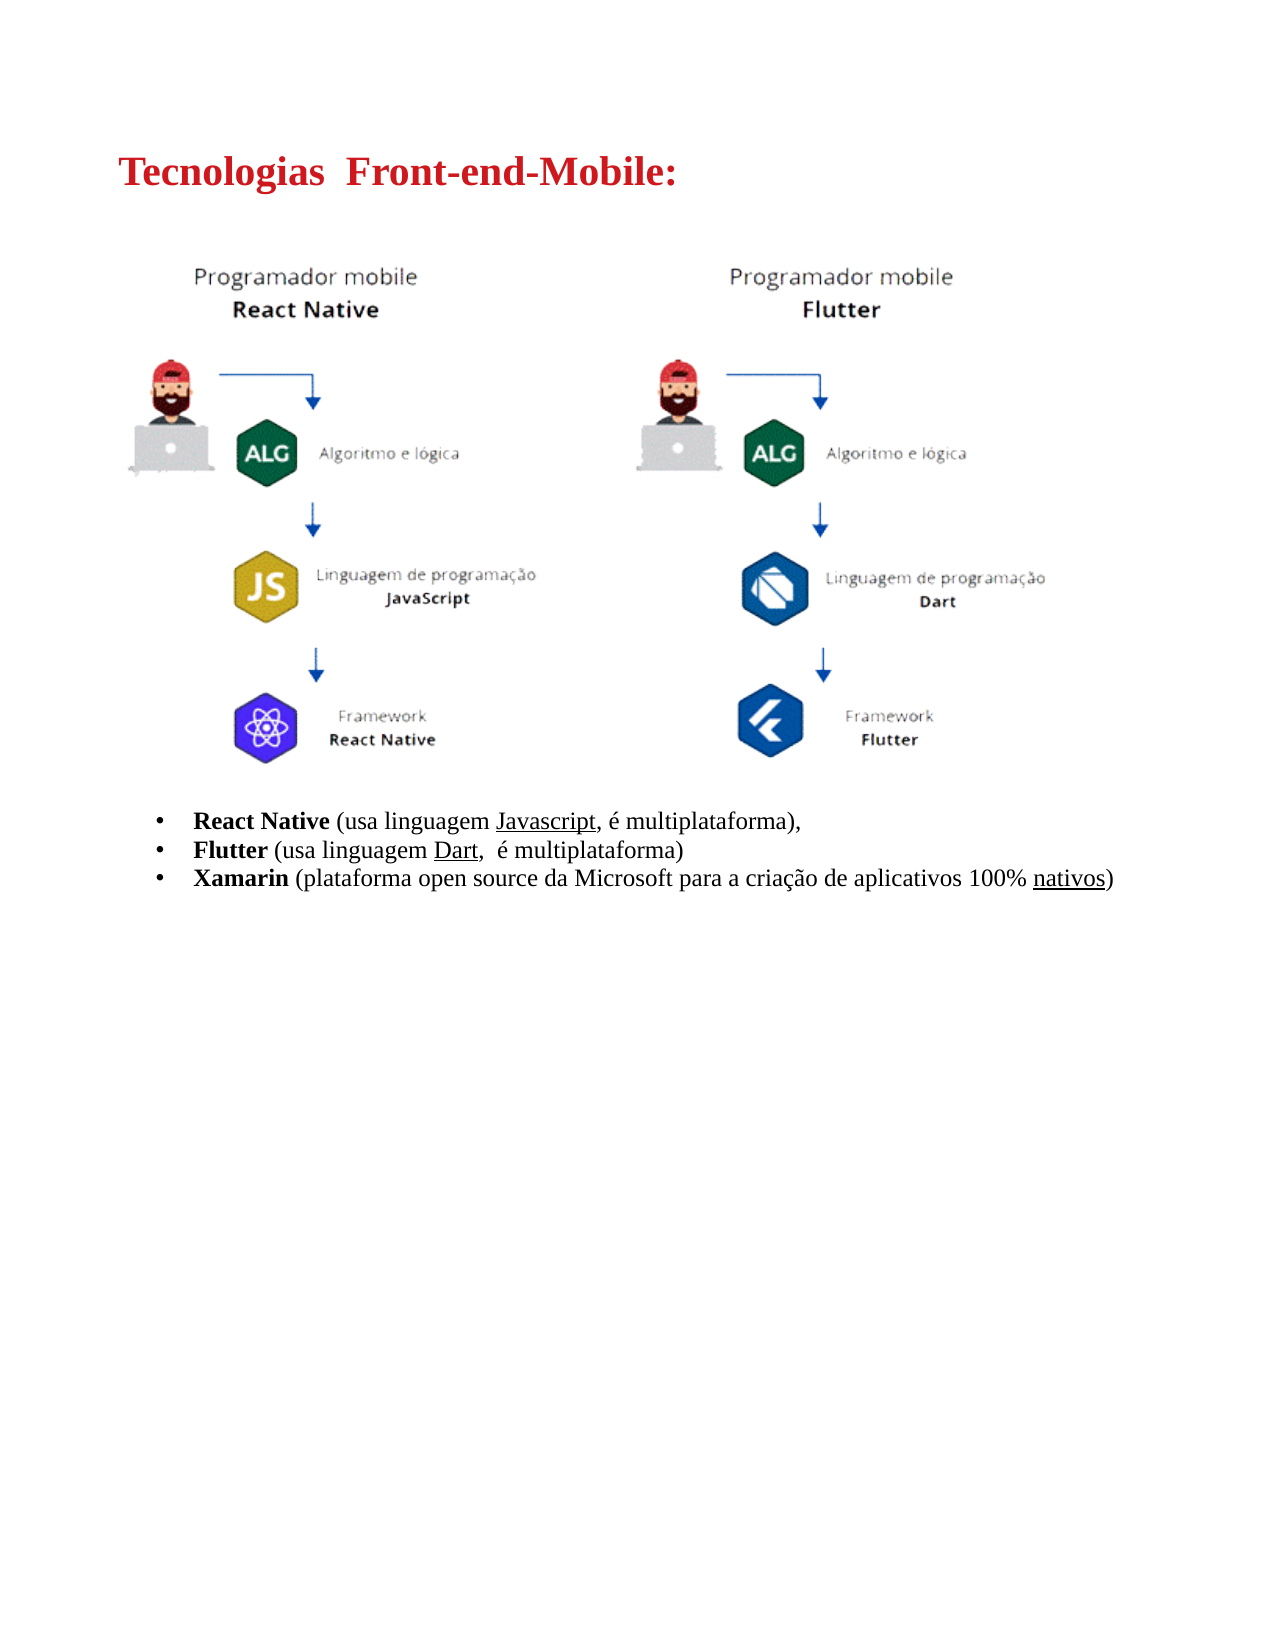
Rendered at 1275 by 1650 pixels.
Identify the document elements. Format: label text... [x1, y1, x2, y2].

list Xamarin (plataforma open source da Microsoft para a criação de aplicativos 100% nativos) [156, 863, 1157, 892]
picture [113, 250, 1053, 778]
text Tecnologias Front-end-Mobile: [118, 147, 1157, 243]
list React Native (usa linguagem Javascript, é multiplataforma), [156, 806, 1157, 835]
list Flutter (usa linguagem Dart, é multiplataforma) [156, 835, 1157, 863]
